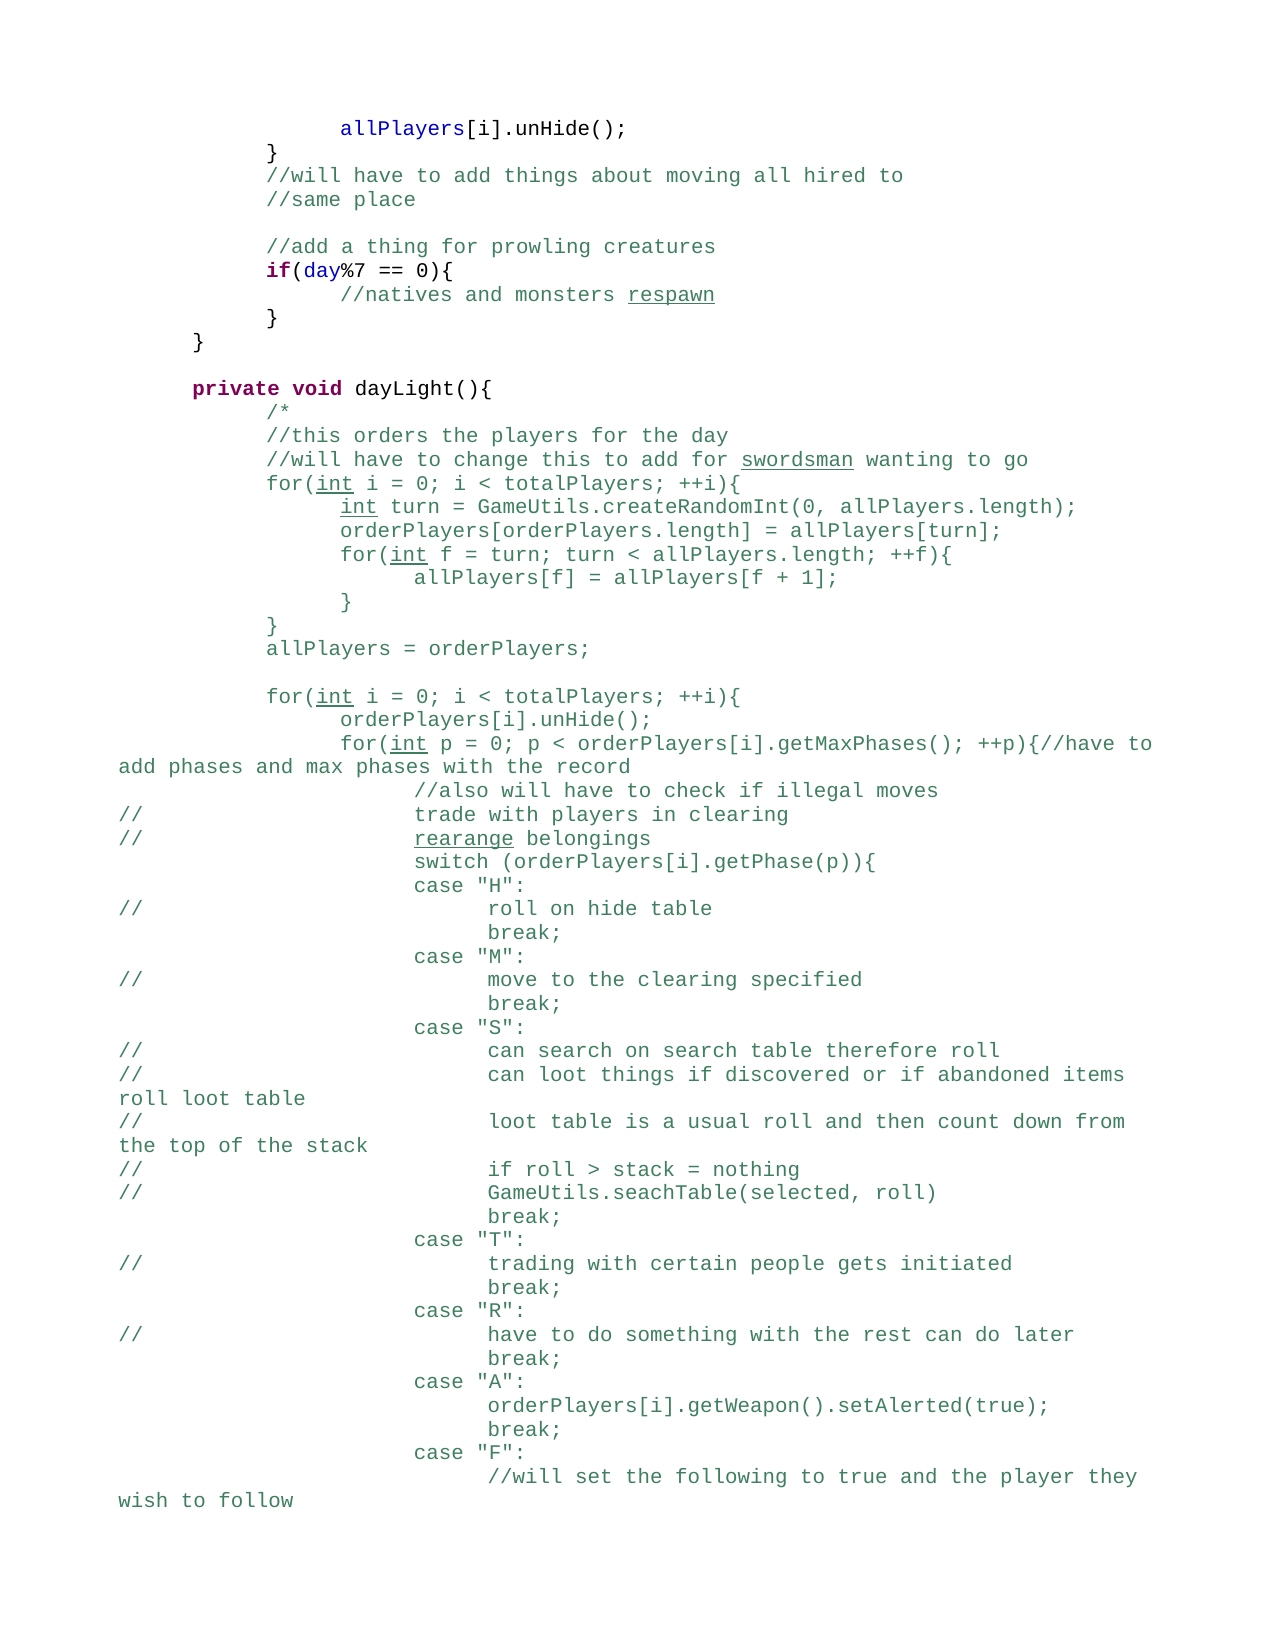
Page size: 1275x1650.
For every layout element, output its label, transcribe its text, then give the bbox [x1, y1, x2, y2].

text case "A": [118, 1371, 1157, 1395]
text case "H": [118, 875, 1157, 898]
text // can loot things if discovered or if abandoned items roll loot table [118, 1064, 1157, 1111]
text int turn = GameUtils.createRandomInt(0, allPlayers.length); [118, 496, 1157, 520]
text case "R": [118, 1300, 1157, 1324]
text allPlayers[i].unHide(); [118, 118, 1157, 142]
text // GameUtils.seachTable(selected, roll) [118, 1182, 1157, 1206]
text case "M": [118, 946, 1157, 969]
text case "S": [118, 1017, 1157, 1040]
text break; [118, 1419, 1157, 1442]
text case "T": [118, 1229, 1157, 1253]
text //will set the following to true and the player they wish to follow [118, 1466, 1157, 1513]
text break; [118, 993, 1157, 1017]
text break; [118, 1277, 1157, 1300]
text allPlayers[f] = allPlayers[f + 1]; [118, 567, 1157, 591]
text //natives and monsters respawn [118, 284, 1157, 307]
text //also will have to check if illegal moves [118, 780, 1157, 804]
text } [118, 331, 1157, 354]
text } [118, 142, 1157, 165]
text break; [118, 1348, 1157, 1371]
text //will have to add things about moving all hired to [118, 165, 1157, 189]
text // trade with players in clearing [118, 804, 1157, 827]
text // loot table is a usual roll and then count down from the top of the stack [118, 1111, 1157, 1158]
text //same place [118, 189, 1157, 213]
text case "F": [118, 1442, 1157, 1466]
text orderPlayers[i].getWeapon().setAlerted(true); [118, 1395, 1157, 1419]
text for(int i = 0; i < totalPlayers; ++i){ [118, 686, 1157, 709]
text } [118, 307, 1157, 331]
text // roll on hide table [118, 898, 1157, 922]
text switch (orderPlayers[i].getPhase(p)){ [118, 851, 1157, 875]
text // have to do something with the rest can do later [118, 1324, 1157, 1348]
text //this orders the players for the day [118, 426, 1157, 449]
text for(int f = turn; turn < allPlayers.length; ++f){ [118, 544, 1157, 567]
text orderPlayers[orderPlayers.length] = allPlayers[turn]; [118, 520, 1157, 544]
text allPlayers = orderPlayers; [118, 638, 1157, 662]
text // move to the clearing specified [118, 969, 1157, 993]
text // trading with certain people gets initiated [118, 1253, 1157, 1277]
text break; [118, 922, 1157, 946]
text // rearange belongings [118, 827, 1157, 851]
text for(int p = 0; p < orderPlayers[i].getMaxPhases(); ++p){//have to add phases and max phases with the record [118, 733, 1157, 780]
text // if roll > stack = nothing [118, 1158, 1157, 1182]
text // can search on search table therefore roll [118, 1040, 1157, 1064]
text //add a thing for prowling creatures [118, 236, 1157, 260]
text //will have to change this to add for swordsman wanting to go [118, 449, 1157, 473]
text } [118, 615, 1157, 638]
text /* [118, 402, 1157, 426]
text orderPlayers[i].unHide(); [118, 709, 1157, 733]
text break; [118, 1206, 1157, 1229]
text } [118, 591, 1157, 615]
text if(day%7 == 0){ [118, 260, 1157, 284]
text private void dayLight(){ [118, 378, 1157, 402]
text for(int i = 0; i < totalPlayers; ++i){ [118, 473, 1157, 496]
